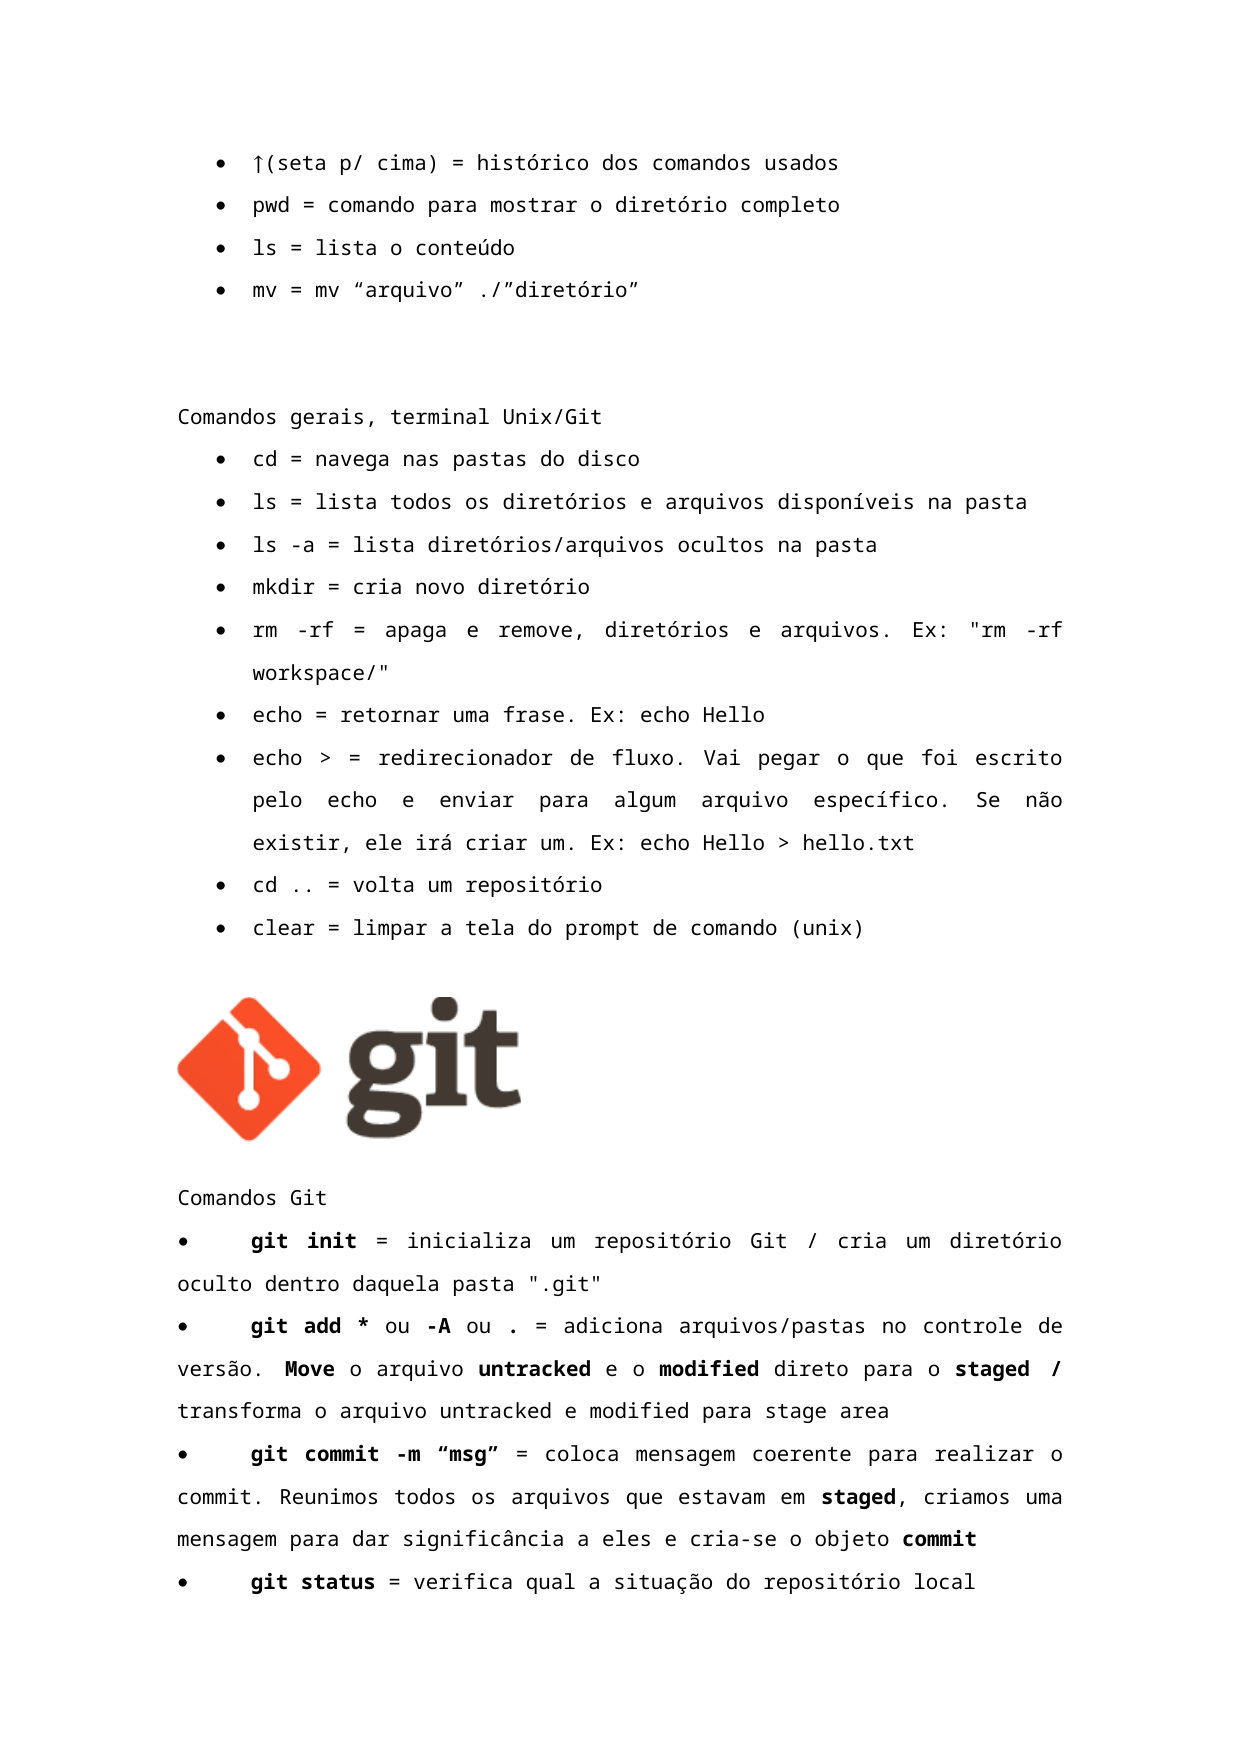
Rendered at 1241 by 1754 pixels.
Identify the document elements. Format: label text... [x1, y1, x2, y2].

list echo > = redirecionador de fluxo. Vai pegar o que foi escrito pelo echo e enviar para algum arquivo específico. Se não existir, ele irá criar um. Ex: echo Hello > hello.txt [215, 743, 1063, 856]
list git commit -m “msg” = coloca mensagem coerente para realizar o commit. Reunimos todos os arquivos que estavam em staged, criamos uma mensagem para dar significância a eles e cria-se o objeto commit [177, 1439, 1063, 1553]
list echo = retornar uma frase. Ex: echo Hello [215, 700, 1063, 729]
list git init = inicializa um repositório Git / cria um diretório oculto dentro daquela pasta ".git" [177, 1226, 1063, 1297]
list git add * ou -A ou . = adiciona arquivos/pastas no controle de versão. Move o arquivo untracked e o modified direto para o staged / transforma o arquivo untracked e modified para stage area [177, 1311, 1063, 1425]
list ↑(seta p/ cima) = histórico dos comandos usados [215, 148, 1063, 176]
list ls = lista todos os diretórios e arquivos disponíveis na pasta [215, 487, 1063, 516]
text Comandos Git [177, 1183, 1063, 1212]
list ls = lista o conteúdo [215, 233, 1063, 261]
list rm -rf = apaga e remove, diretórios e arquivos. Ex: "rm -rf workspace/" [215, 615, 1063, 686]
list cd = navega nas pastas do disco [215, 444, 1063, 473]
list cd .. = volta um repositório [215, 871, 1063, 899]
list mkdir = cria novo diretório [215, 572, 1063, 601]
list pwd = comando para mostrar o diretório completo [215, 190, 1063, 219]
list mv = mv “arquivo” ./”diretório” [215, 275, 1063, 304]
text Comandos gerais, terminal Unix/Git [177, 402, 1063, 430]
list git status = verifica qual a situação do repositório local [177, 1567, 1063, 1595]
list clear = limpar a tela do prompt de comando (unix) [215, 913, 1063, 942]
list ls -a = lista diretórios/arquivos ocultos na pasta [215, 530, 1063, 558]
